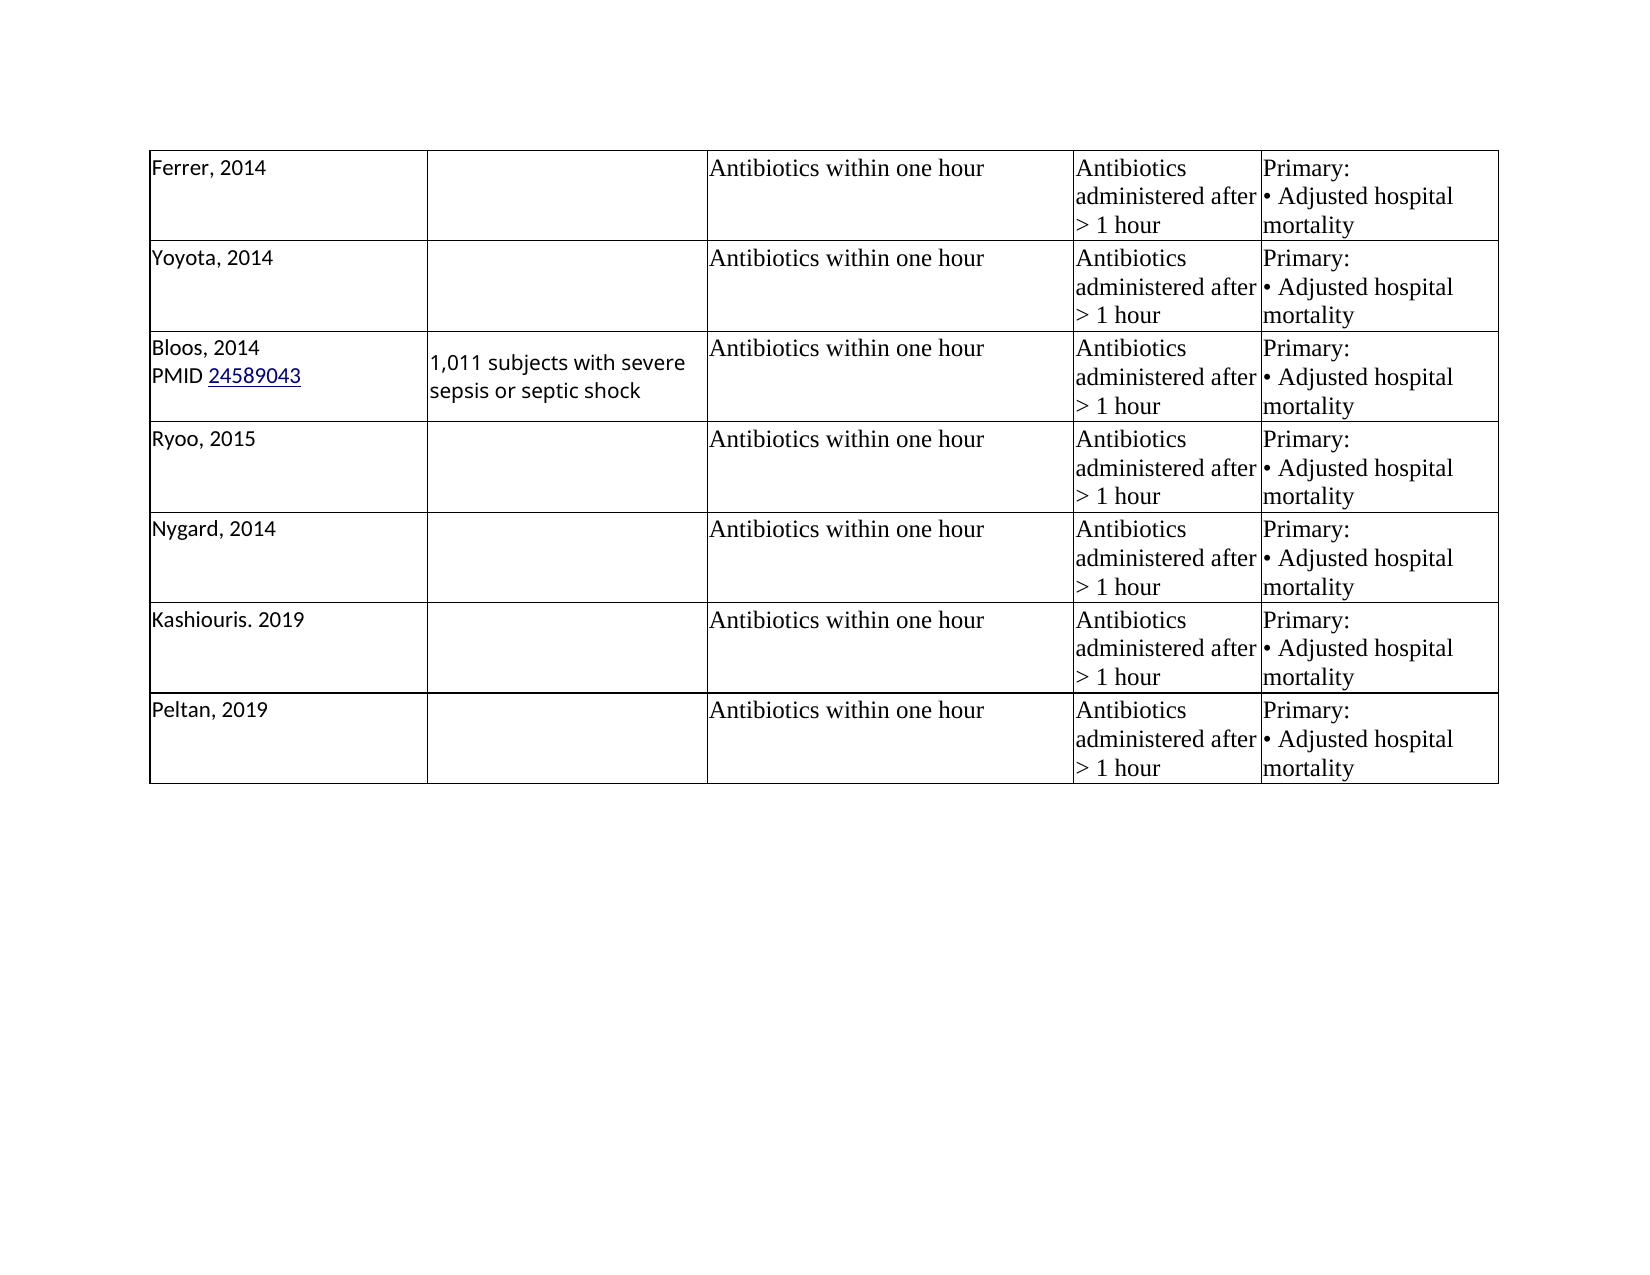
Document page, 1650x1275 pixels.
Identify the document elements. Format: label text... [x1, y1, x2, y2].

table_cell [428, 513, 707, 602]
table_cell 1,011 subjects with severe sepsis or septic shock [428, 332, 707, 421]
table_cell Antibiotics administered after > 1 hour [1074, 513, 1261, 602]
table_cell Antibiotics within one hour [708, 694, 1073, 783]
table_cell Antibiotics within one hour [708, 241, 1073, 331]
table_cell Antibiotics administered after > 1 hour [1074, 241, 1261, 331]
table_cell Antibiotics within one hour [708, 151, 1073, 240]
table_cell [428, 694, 707, 783]
table_cell Kashiouris. 2019 [151, 603, 427, 692]
table_cell Nygard, 2014 [151, 513, 427, 602]
table_cell [428, 151, 707, 240]
table_cell Antibiotics administered after > 1 hour [1074, 422, 1261, 512]
table_cell Antibiotics within one hour [708, 332, 1073, 421]
table_cell Primary: • Adjusted hospital mortality [1262, 513, 1498, 602]
table_cell [428, 422, 707, 512]
table_cell Antibiotics administered after > 1 hour [1074, 603, 1261, 692]
table_cell Antibiotics administered after > 1 hour [1074, 151, 1261, 240]
table_cell Primary: • Adjusted hospital mortality [1262, 694, 1498, 783]
table_cell Ferrer, 2014 [151, 151, 427, 240]
table_cell [428, 241, 707, 331]
table_cell Primary: • Adjusted hospital mortality [1262, 332, 1498, 421]
table_cell Primary: • Adjusted hospital mortality [1262, 151, 1498, 240]
table_cell Bloos, 2014 PMID 24589043 [151, 332, 427, 421]
table_cell Primary: • Adjusted hospital mortality [1262, 603, 1498, 692]
table_cell Ryoo, 2015 [151, 422, 427, 512]
table_cell Primary: • Adjusted hospital mortality [1262, 422, 1498, 512]
table_cell Antibiotics administered after > 1 hour [1074, 694, 1261, 783]
table_cell Antibiotics within one hour [708, 422, 1073, 512]
table_cell Yoyota, 2014 [151, 241, 427, 331]
table_cell Peltan, 2019 [151, 694, 427, 783]
table_cell Primary: • Adjusted hospital mortality [1262, 241, 1498, 331]
table_cell [428, 603, 707, 692]
table_cell Antibiotics within one hour [708, 603, 1073, 692]
table_cell Antibiotics within one hour [708, 513, 1073, 602]
table_cell Antibiotics administered after > 1 hour [1074, 332, 1261, 421]
